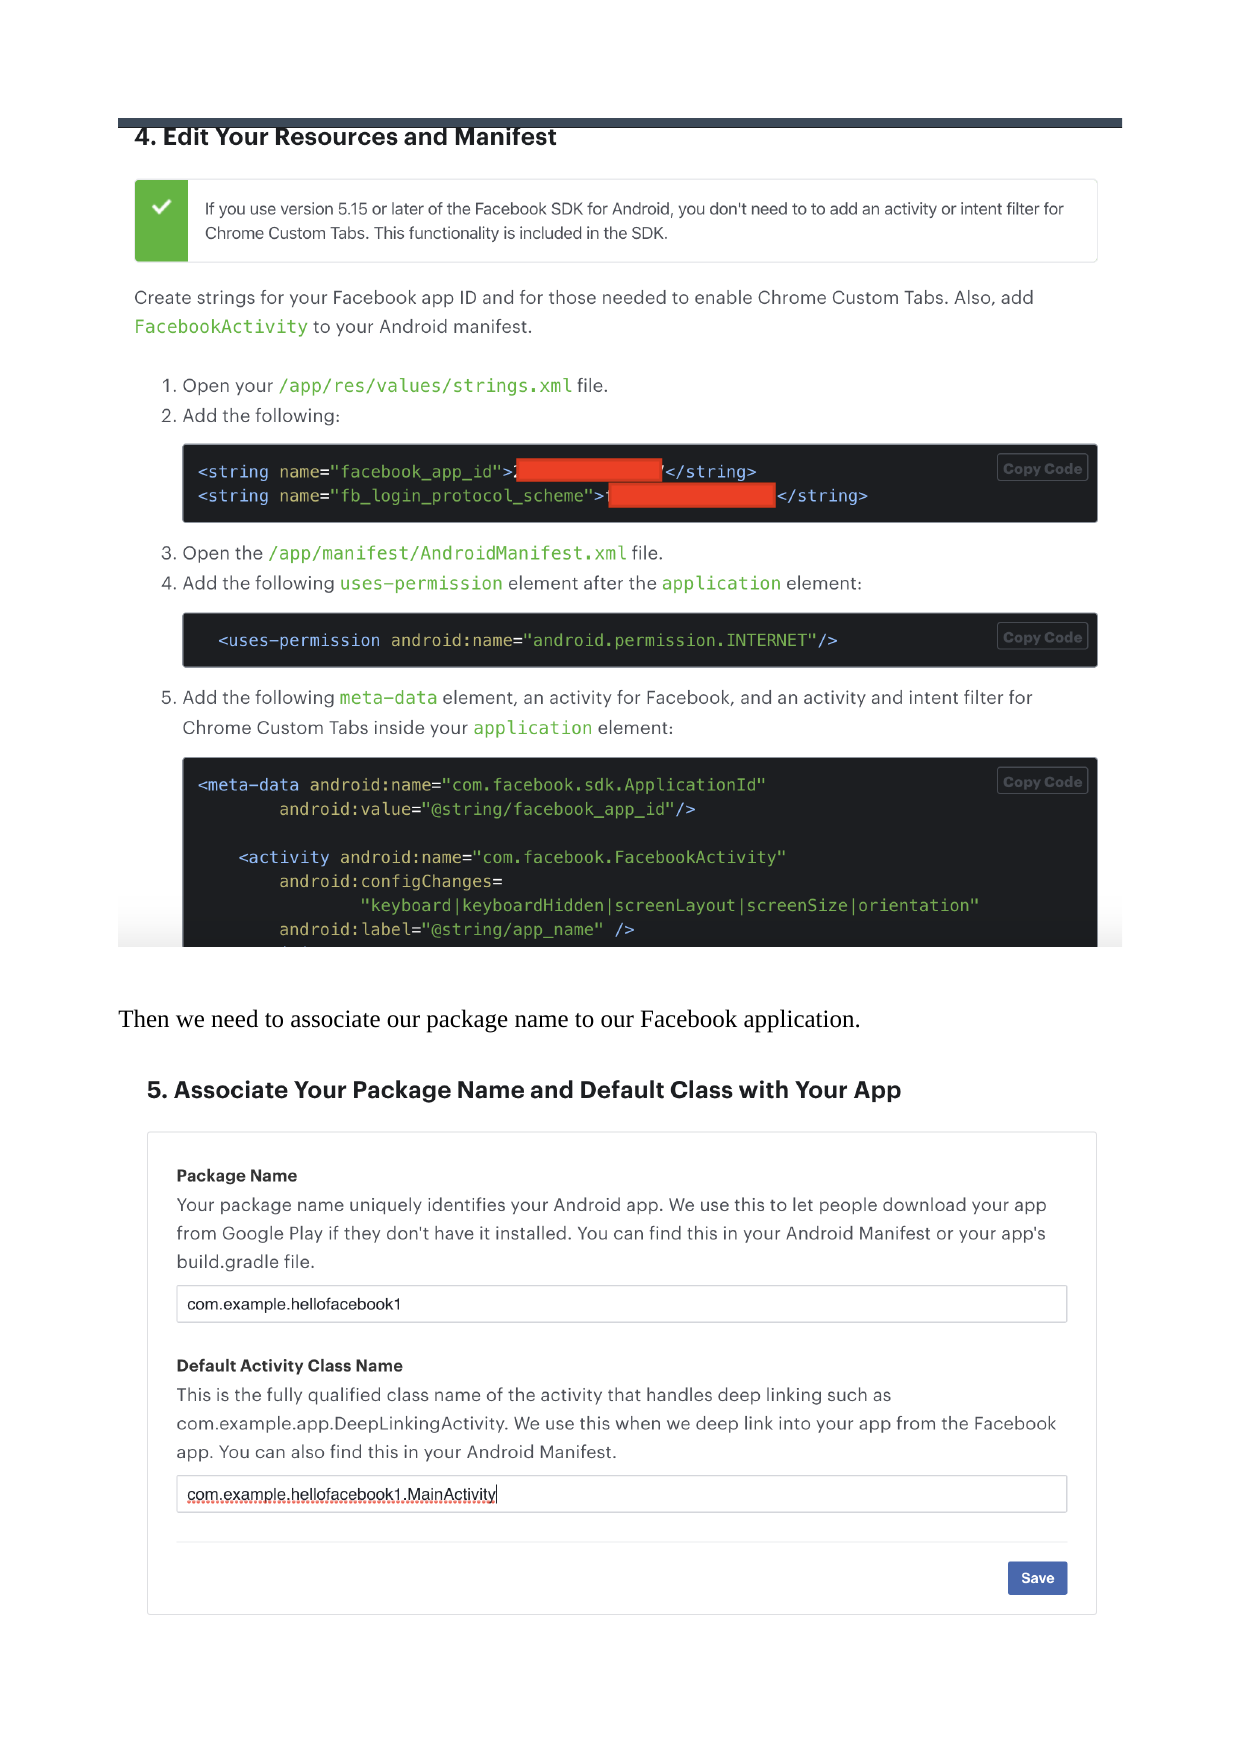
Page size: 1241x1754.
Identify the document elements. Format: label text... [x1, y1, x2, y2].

picture [118, 1061, 1123, 1635]
picture [118, 118, 1123, 947]
text Then we need to associate our package name to our Facebook application. [118, 1004, 1122, 1032]
